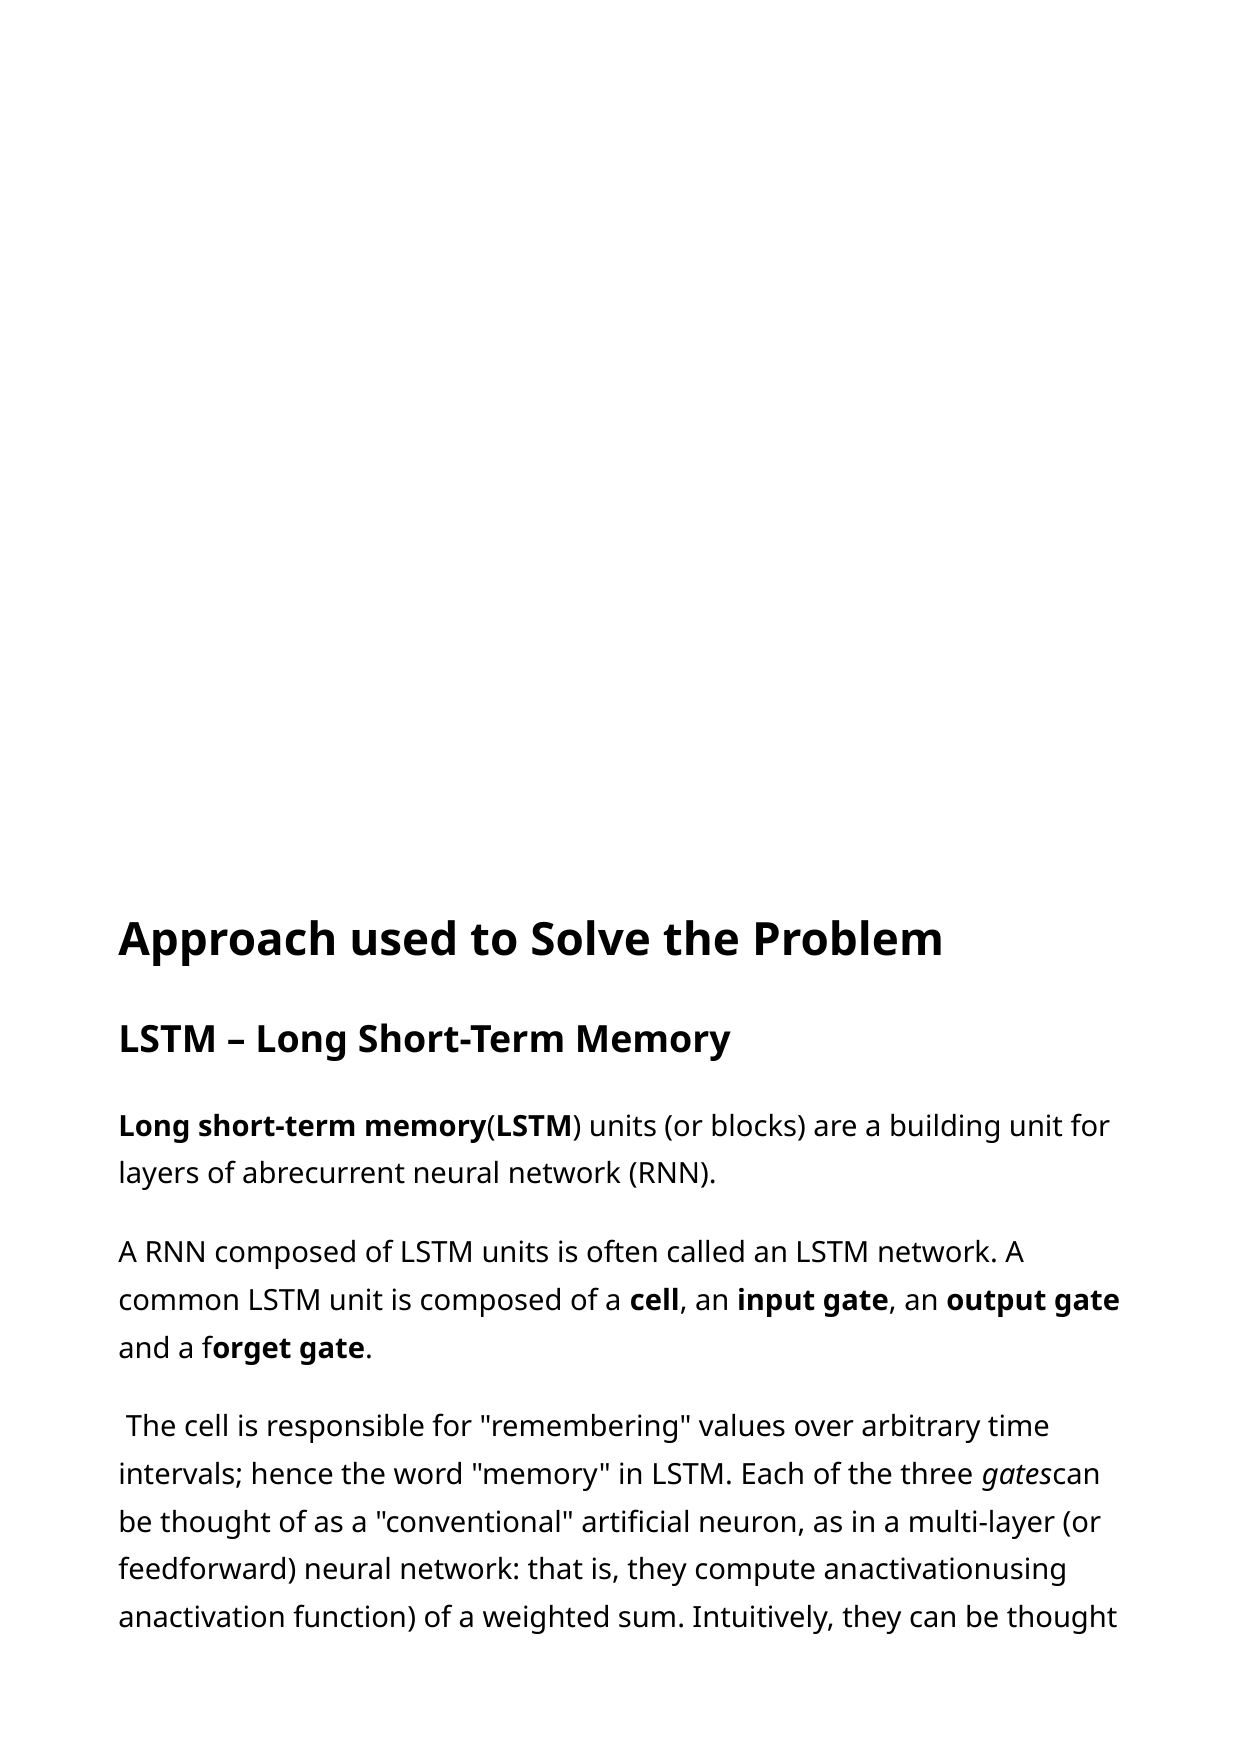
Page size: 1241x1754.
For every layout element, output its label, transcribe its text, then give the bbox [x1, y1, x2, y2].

text Approach used to Solve the Problem [118, 907, 1122, 969]
text A RNN composed of LSTM units is often called an LSTM network. A common LSTM unit is composed of a cell, an input gate, an output gate and a forget gate. [118, 1232, 1122, 1367]
text The cell is responsible for "remembering" values over arbitrary time intervals; hence the word "memory" in LSTM. Each of the three gatescan be thought of as a "conventional" artificial neuron, as in a multi-layer (or feedforward) neural network: that is, they compute anactivationusing anactivation function) of a weighted sum. Intuitively, they can be thought [118, 1406, 1122, 1636]
text LSTM – Long Short-Term Memory [118, 1013, 1122, 1064]
text Long short-term memory(LSTM) units (or blocks) are a building unit for layers of abrecurrent neural network (RNN). [118, 1105, 1122, 1192]
